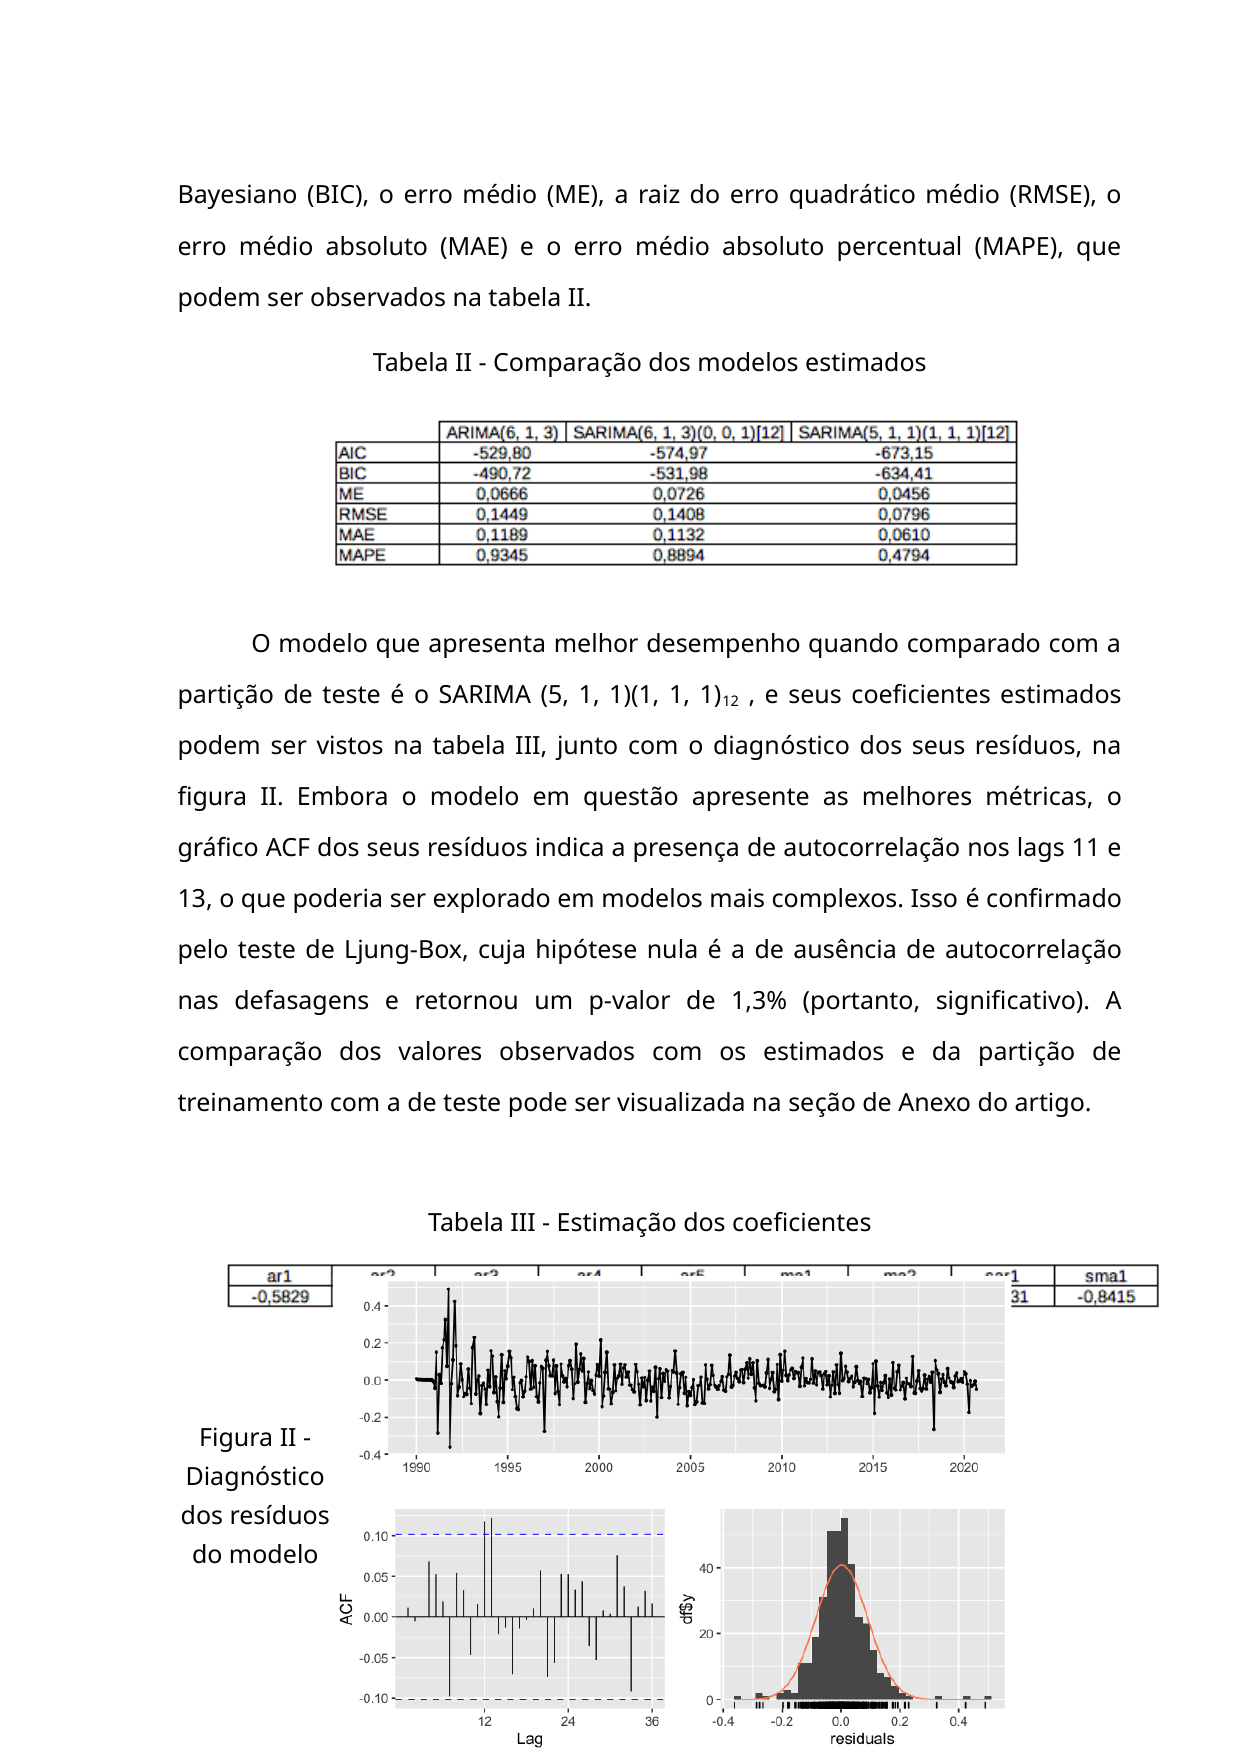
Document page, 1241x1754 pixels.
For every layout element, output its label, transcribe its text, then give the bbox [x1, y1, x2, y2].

text O modelo que apresenta melhor desempenho quando comparado com a partição de teste é o SARIMA (5, 1, 1)(1, 1, 1)12 , e seus coeficientes estimados podem ser vistos na tabela III, junto com o diagnóstico dos seus resíduos, na figura II. Embora o modelo em questão apresente as melhores métricas, o gráfico ACF dos seus resíduos indica a presença de autocorrelação nos lags 11 e 13, o que poderia ser explorado em modelos mais complexos. Isso é confirmado pelo teste de Ljung-Box, cuja hipótese nula é a de ausência de autocorrelação nas defasagens e retornou um p-valor de 1,3% (portanto, significativo). A comparação dos valores observados com os estimados e da partição de treinamento com a de teste pode ser visualizada na seção de Anexo do artigo. [177, 626, 1122, 1119]
picture [225, 1260, 1162, 1754]
text Figura II - Diagnóstico dos resíduos do modelo [177, 1419, 332, 1571]
text Bayesiano (BIC), o erro médio (ME), a raiz do erro quadrático médio (RMSE), o erro médio absoluto (MAE) e o erro médio absoluto percentual (MAPE), que podem ser observados na tabela II. [177, 177, 1122, 313]
text Tabela III - Estimação dos coeficientes [177, 1204, 1122, 1238]
picture [320, 407, 1038, 583]
text [1012, 1419, 1122, 1571]
text Tabela II - Comparação dos modelos estimados [177, 345, 1122, 379]
